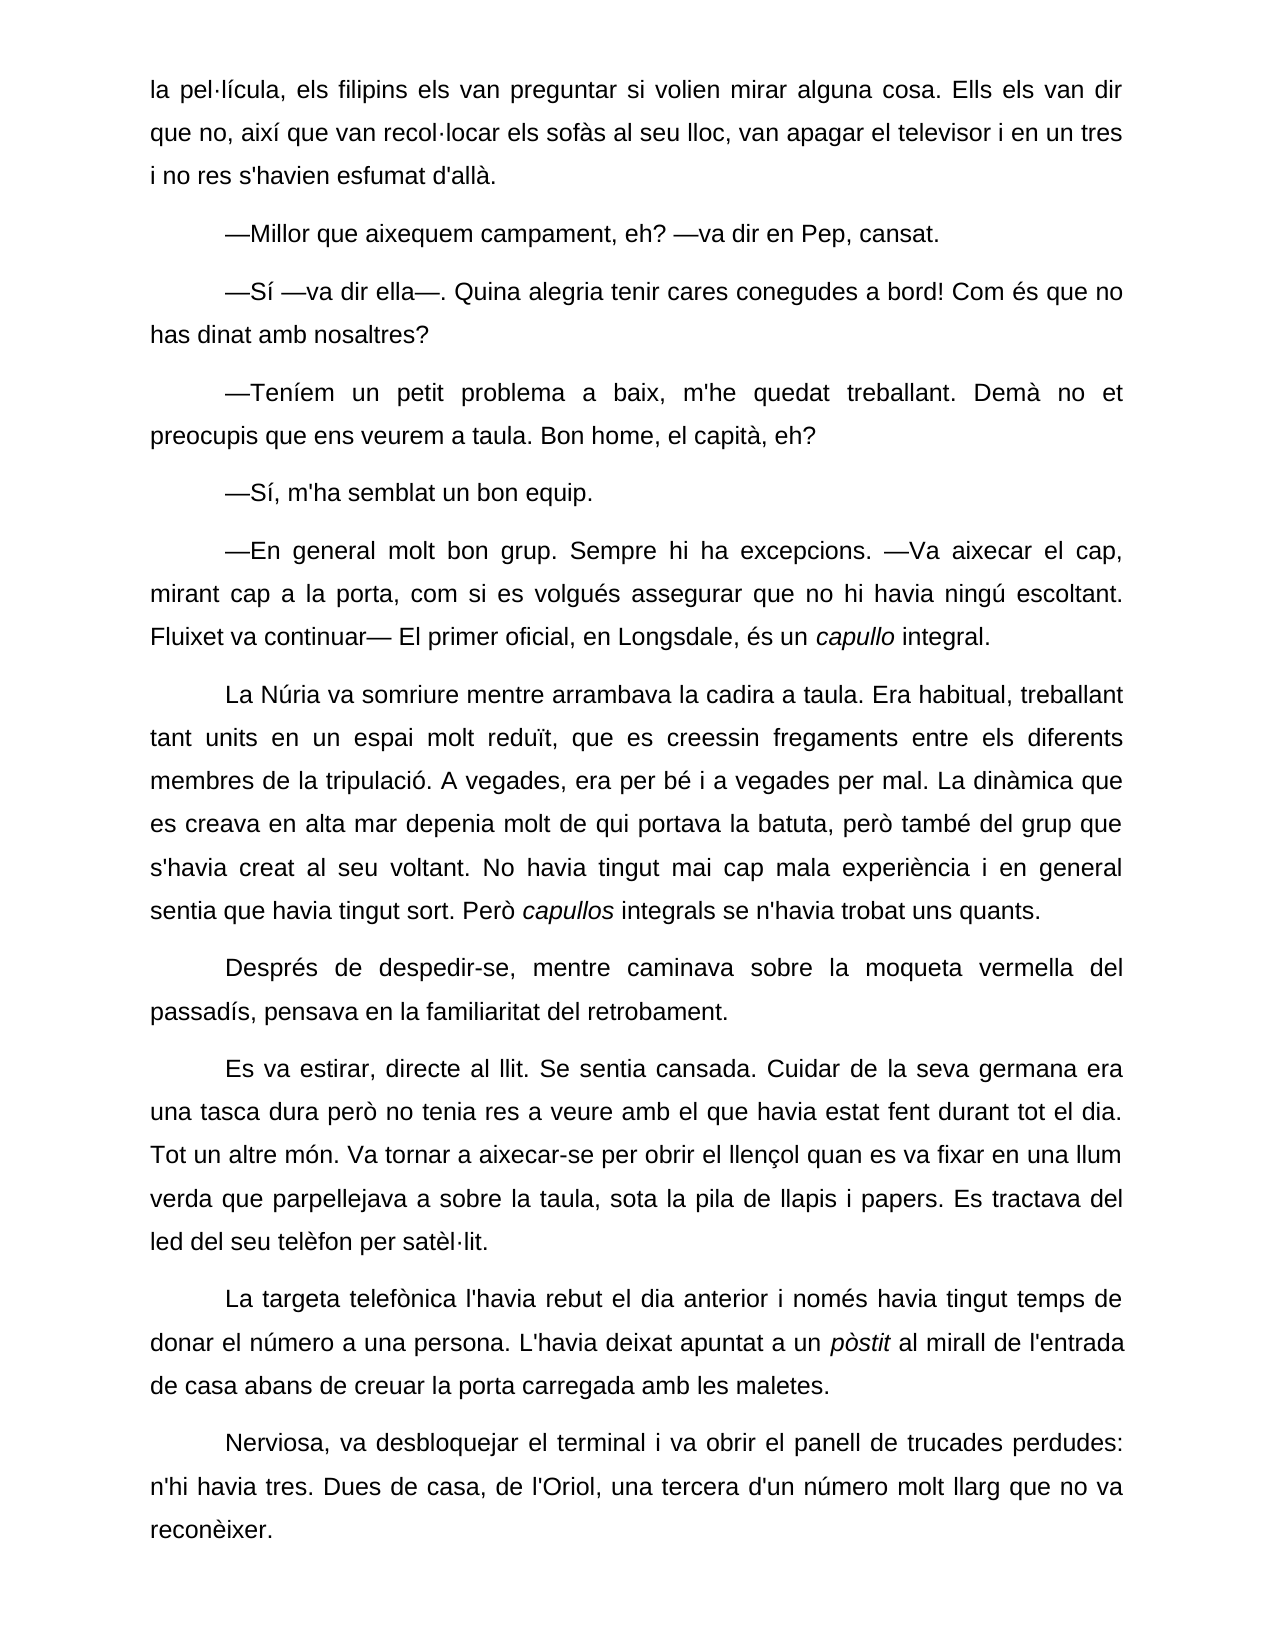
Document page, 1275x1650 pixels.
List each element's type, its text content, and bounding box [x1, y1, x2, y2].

text —Sí —va dir ella—. Quina alegria tenir cares conegudes a bord! Com és que no has dinat amb nosaltres? [150, 277, 1125, 348]
text —En general molt bon grup. Sempre hi ha excepcions. —Va aixecar el cap, mirant cap a la porta, com si es volgués assegurar que no hi havia ningú escoltant. Fluixet va continuar— El primer oficial, en Longsdale, és un capullo integral. [150, 536, 1125, 651]
text Nerviosa, va desbloquejar el terminal i va obrir el panell de trucades perdudes: n'hi havia tres. Dues de casa, de l'Oriol, una tercera d'un número molt llarg que no va reconèixer. [150, 1428, 1125, 1543]
text —Millor que aixequem campament, eh? —va dir en Pep, cansat. [150, 219, 1125, 248]
text —Teníem un petit problema a baix, m'he quedat treballant. Demà no et preocupis que ens veurem a taula. Bon home, el capità, eh? [150, 377, 1125, 449]
text Es va estirar, directe al llit. Se sentia cansada. Cuidar de la seva germana era una tasca dura però no tenia res a veure amb el que havia estat fent durant tot el dia. Tot un altre món. Va tornar a aixecar-se per obrir el llençol quan es va fixar en una llum verda que parpellejava a sobre la taula, sota la pila de llapis i papers. Es tractava del led del seu telèfon per satèl·lit. [150, 1054, 1125, 1255]
text La Núria va somriure mentre arrambava la cadira a taula. Era habitual, treballant tant units en un espai molt reduït, que es creessin fregaments entre els diferents membres de la tripulació. A vegades, era per bé i a vegades per mal. La dinàmica que es creava en alta mar depenia molt de qui portava la batuta, però també del grup que s'havia creat al seu voltant. No havia tingut mai cap mala experiència i en general sentia que havia tingut sort. Però capullos integrals se n'havia trobat uns quants. [150, 680, 1125, 924]
text Després de despedir-se, mentre caminava sobre la moqueta vermella del passadís, pensava en la familiaritat del retrobament. [150, 953, 1125, 1025]
text —Sí, m'ha semblat un bon equip. [150, 478, 1125, 507]
text La targeta telefònica l'havia rebut el dia anterior i només havia tingut temps de donar el número a una persona. L'havia deixat apuntat a un pòstit al mirall de l'entrada de casa abans de creuar la porta carregada amb les maletes. [150, 1284, 1125, 1399]
text la pel·lícula, els filipins els van preguntar si volien mirar alguna cosa. Ells els van dir que no, així que van recol·locar els sofàs al seu lloc, van apagar el televisor i en un tres i no res s'havien esfumat d'allà. [150, 75, 1125, 190]
